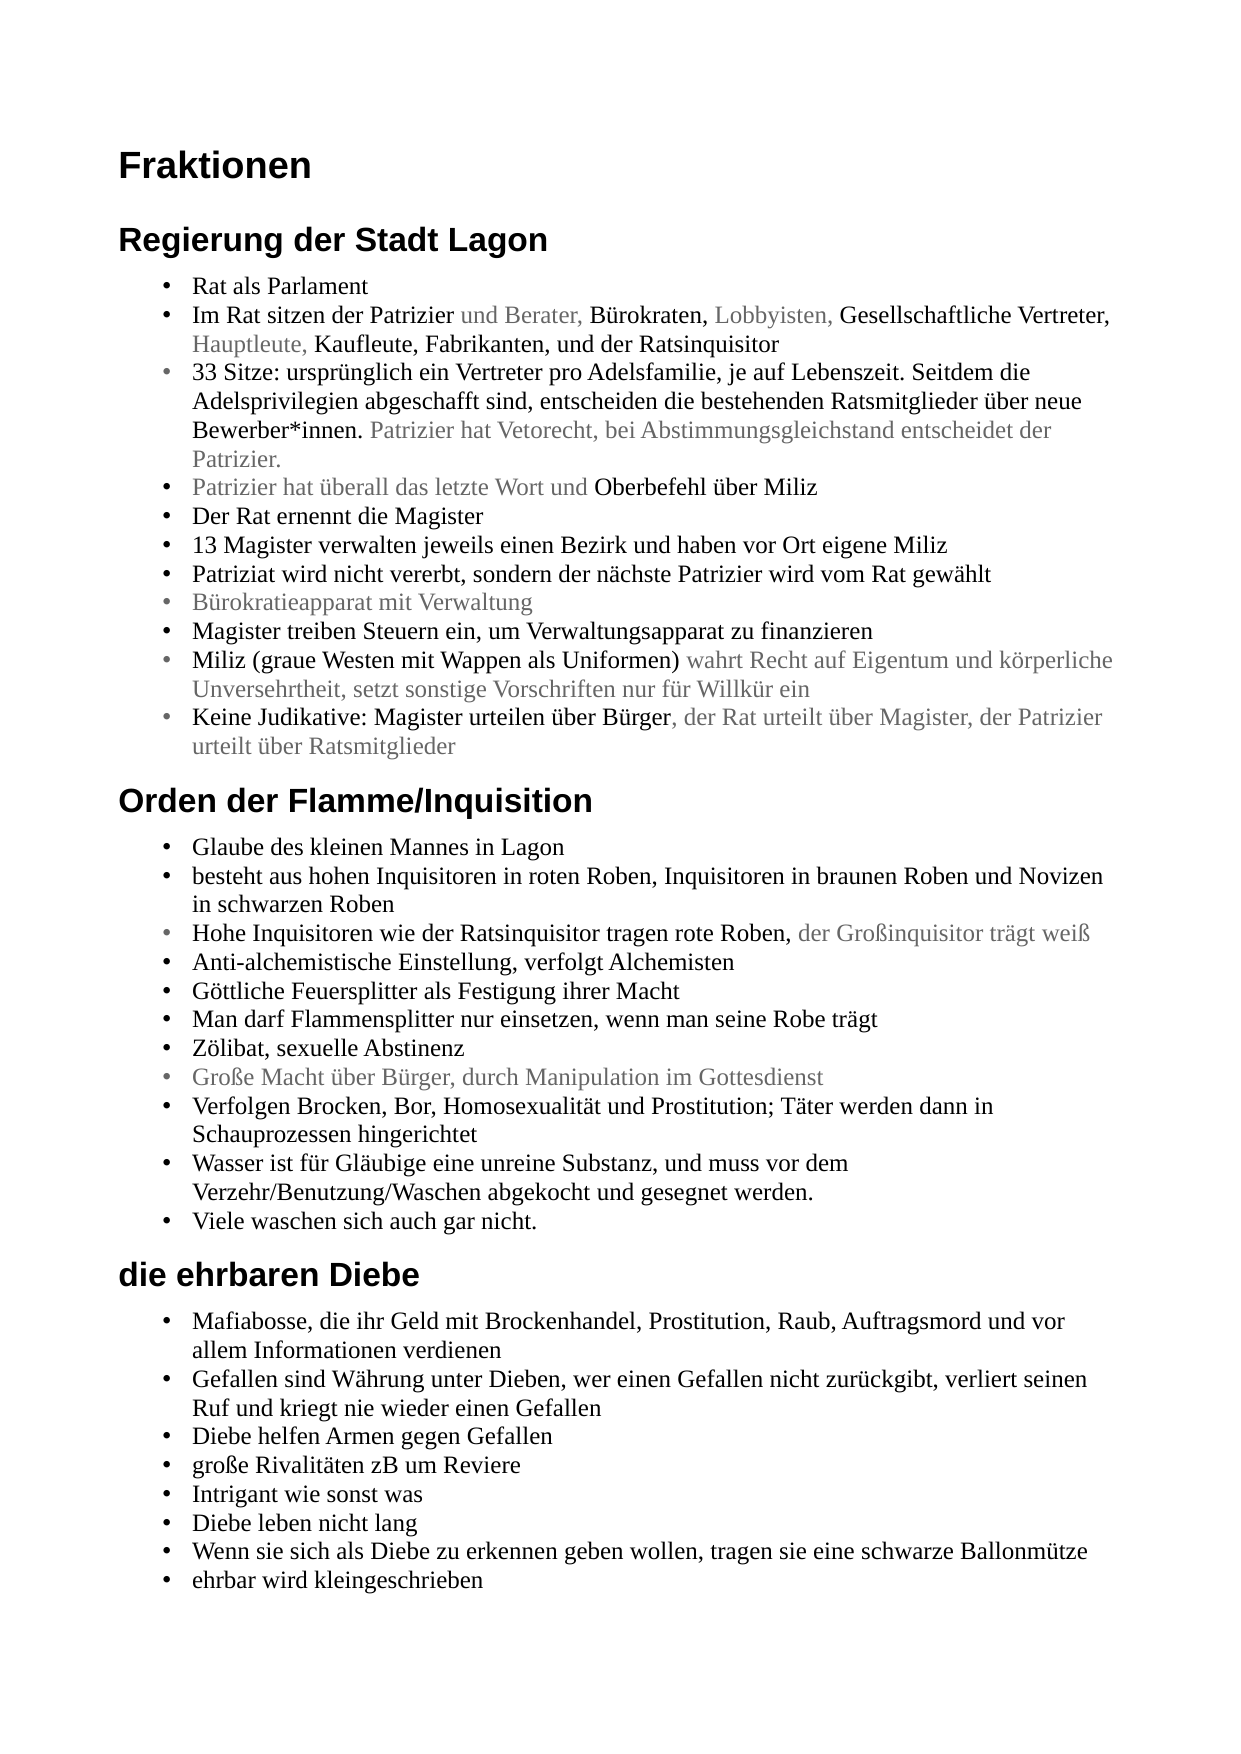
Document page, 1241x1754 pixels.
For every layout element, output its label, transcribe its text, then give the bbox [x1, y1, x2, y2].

list Man darf Flammensplitter nur einsetzen, wenn man seine Robe trägt [162, 1004, 1122, 1033]
list Miliz (graue Westen mit Wappen als Uniformen) wahrt Recht auf Eigentum und körperliche Unversehrtheit, setzt sonstige Vorschriften nur für Willkür ein [162, 645, 1122, 702]
list ehrbar wird kleingeschrieben [162, 1565, 1122, 1594]
list Zölibat, sexuelle Abstinenz [162, 1033, 1122, 1062]
list Patrizier hat überall das letzte Wort und Oberbefehl über Miliz [162, 472, 1122, 501]
list Keine Judikative: Magister urteilen über Bürger, der Rat urteilt über Magister, der Patrizier urteilt über Ratsmitglieder [162, 702, 1122, 760]
list 33 Sitze: ursprünglich ein Vertreter pro Adelsfamilie, je auf Lebenszeit. Seitdem die Adelsprivilegien abgeschafft sind, entscheiden die bestehenden Ratsmitglieder über neue Bewerber*innen. Patrizier hat Vetorecht, bei Abstimmungsgleichstand entscheidet der Patrizier. [162, 357, 1122, 472]
list Diebe helfen Armen gegen Gefallen [162, 1421, 1122, 1450]
list Wenn sie sich als Diebe zu erkennen geben wollen, tragen sie eine schwarze Ballonmütze [162, 1536, 1122, 1565]
subtitle Fraktionen [118, 143, 1122, 187]
subtitle Regierung der Stadt Lagon [118, 220, 1122, 259]
list Rat als Parlament [162, 271, 1122, 300]
list Viele waschen sich auch gar nicht. [162, 1206, 1122, 1234]
subtitle die ehrbaren Diebe [118, 1255, 1122, 1294]
list Mafiabosse, die ihr Geld mit Brockenhandel, Prostitution, Raub, Auftragsmord und vor allem Informationen verdienen [162, 1306, 1122, 1364]
list Patriziat wird nicht vererbt, sondern der nächste Patrizier wird vom Rat gewählt [162, 559, 1122, 587]
list Im Rat sitzen der Patrizier und Berater, Bürokraten, Lobbyisten, Gesellschaftliche Vertreter, Hauptleute, Kaufleute, Fabrikanten, und der Ratsinquisitor [162, 300, 1122, 357]
list Magister treiben Steuern ein, um Verwaltungsapparat zu finanzieren [162, 616, 1122, 645]
list besteht aus hohen Inquisitoren in roten Roben, Inquisitoren in braunen Roben und Novizen in schwarzen Roben [162, 861, 1122, 918]
list Anti-alchemistische Einstellung, verfolgt Alchemisten [162, 947, 1122, 976]
list Große Macht über Bürger, durch Manipulation im Gottesdienst [162, 1062, 1122, 1091]
list Glaube des kleinen Mannes in Lagon [162, 832, 1122, 861]
list Intrigant wie sonst was [162, 1479, 1122, 1508]
list Wasser ist für Gläubige eine unreine Substanz, und muss vor dem Verzehr/Benutzung/Waschen abgekocht und gesegnet werden. [162, 1148, 1122, 1206]
list Der Rat ernennt die Magister [162, 501, 1122, 530]
list Verfolgen Brocken, Bor, Homosexualität und Prostitution; Täter werden dann in Schauprozessen hingerichtet [162, 1091, 1122, 1148]
list Bürokratieapparat mit Verwaltung [162, 587, 1122, 616]
list 13 Magister verwalten jeweils einen Bezirk und haben vor Ort eigene Miliz [162, 530, 1122, 559]
list Göttliche Feuersplitter als Festigung ihrer Macht [162, 976, 1122, 1004]
list Hohe Inquisitoren wie der Ratsinquisitor tragen rote Roben, der Großinquisitor trägt weiß [162, 918, 1122, 947]
subtitle Orden der Flamme/Inquisition [118, 781, 1122, 819]
list Diebe leben nicht lang [162, 1508, 1122, 1536]
list Gefallen sind Währung unter Dieben, wer einen Gefallen nicht zurückgibt, verliert seinen Ruf und kriegt nie wieder einen Gefallen [162, 1364, 1122, 1421]
list große Rivalitäten zB um Reviere [162, 1450, 1122, 1479]
